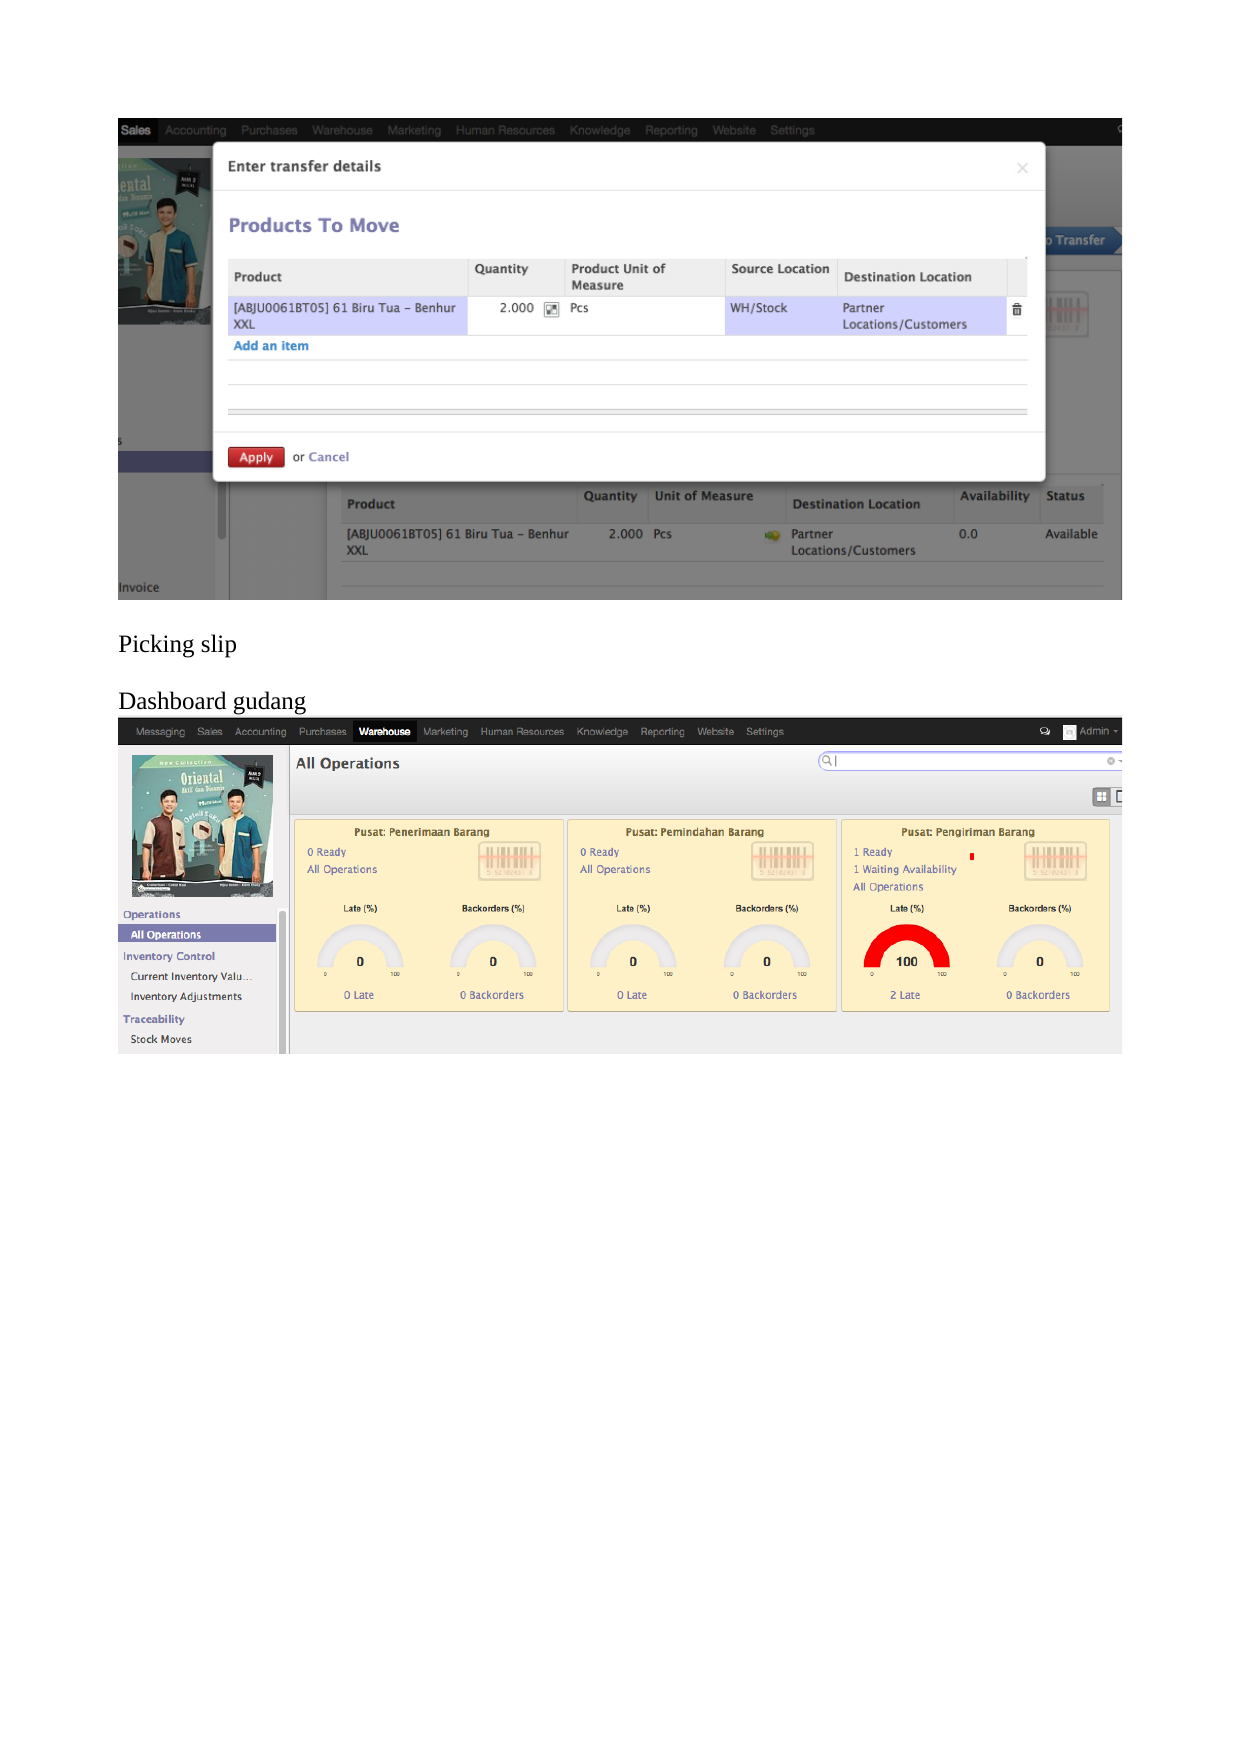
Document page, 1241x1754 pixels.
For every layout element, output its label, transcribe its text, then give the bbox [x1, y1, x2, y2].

text Dashboard gudang [118, 686, 1122, 715]
picture [118, 118, 1123, 600]
picture [118, 715, 1123, 1054]
text Picking slip [118, 629, 1122, 657]
